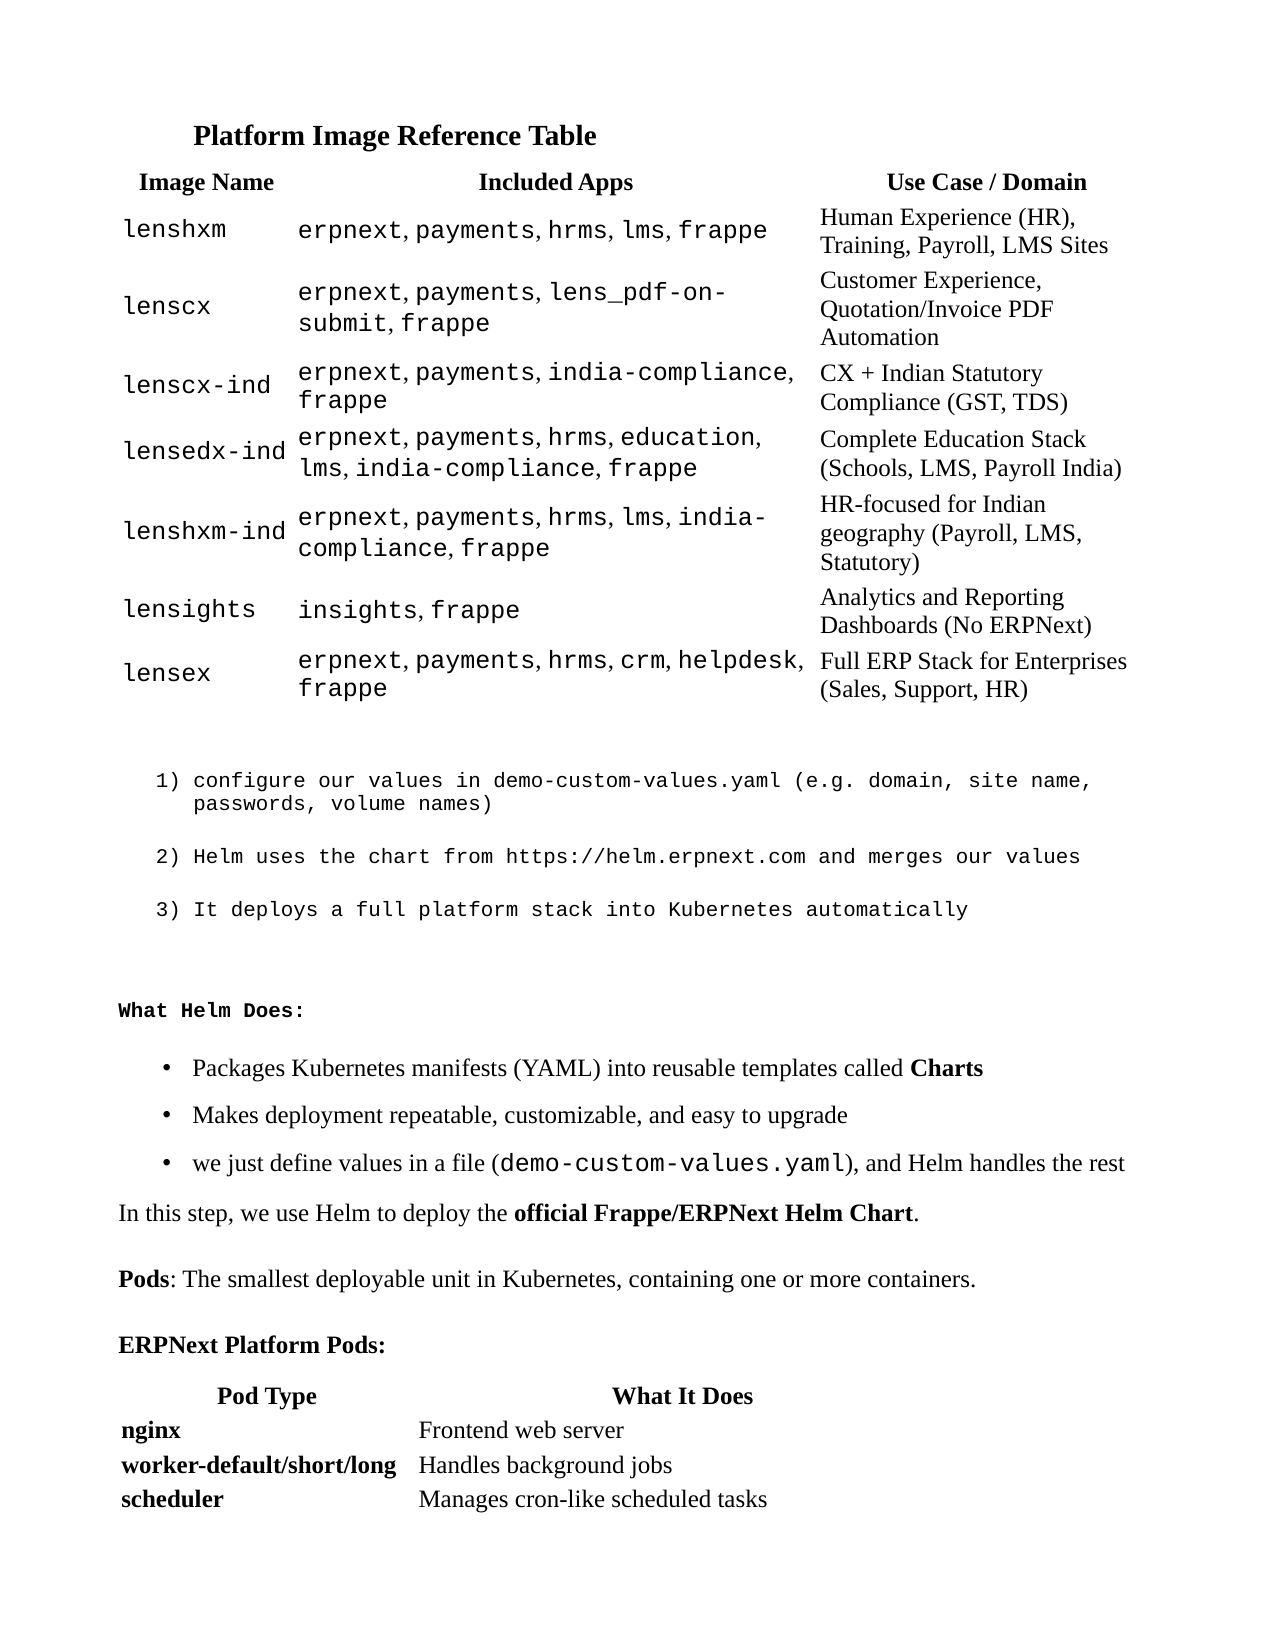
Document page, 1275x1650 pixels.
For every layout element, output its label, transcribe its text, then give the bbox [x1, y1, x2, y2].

table_cell HR-focused for Indian geography (Payroll, LMS, Statutory) [817, 487, 1157, 579]
table_cell Handles background jobs [415, 1447, 949, 1482]
table_cell lensedx-ind [118, 419, 295, 487]
table_cell lenshxm-ind [118, 487, 295, 579]
table_cell worker-default/short/long [118, 1447, 415, 1482]
table_cell Manages cron-like scheduled tasks [415, 1482, 949, 1516]
table_cell erpnext, payments, hrms, lms, india-compliance, frappe [295, 487, 817, 579]
list we just define values in a file (demo-custom-values.yaml), and Helm handles the rest [162, 1148, 1157, 1179]
table_cell erpnext, payments, lens_pdf-on-submit, frappe [295, 262, 817, 354]
table_cell erpnext, payments, hrms, education, lms, india-compliance, frappe [295, 419, 817, 487]
table_header What It Does [415, 1378, 949, 1412]
table_cell erpnext, payments, hrms, lms, frappe [295, 199, 817, 262]
table_cell lenscx-ind [118, 354, 295, 419]
text In this step, we use Helm to deploy the official Frappe/ERPNext Helm Chart. Pods: The smallest deployable unit in Kubernetes, containing one or more containers. ERPNext Platform Pods: [118, 1198, 1157, 1359]
list It deploys a full platform stack into Kubernetes automatically [156, 899, 1157, 923]
table_cell Frontend web server [415, 1413, 949, 1447]
table_header Use Case / Domain [817, 164, 1157, 199]
table_cell nginx [118, 1413, 415, 1447]
table_cell Customer Experience, Quotation/Invoice PDF Automation [817, 262, 1157, 354]
table_cell Analytics and Reporting Dashboards (No ERPNext) [817, 579, 1157, 642]
table_cell erpnext, payments, hrms, crm, helpdesk, frappe [295, 642, 817, 707]
table_cell lensex [118, 642, 295, 707]
text What Helm Does: [118, 953, 1157, 1023]
table_cell erpnext, payments, india-compliance, frappe [295, 354, 817, 419]
table_cell lenshxm [118, 199, 295, 262]
table_header Image Name [118, 164, 295, 199]
table_header Included Apps [295, 164, 817, 199]
table_cell insights, frappe [295, 579, 817, 642]
list Helm uses the chart from https://helm.erpnext.com and merges our values [156, 846, 1157, 870]
subtitle Platform Image Reference Table [156, 118, 1157, 152]
table_cell Complete Education Stack (Schools, LMS, Payroll India) [817, 419, 1157, 487]
table_cell Full ERP Stack for Enterprises (Sales, Support, HR) [817, 642, 1157, 707]
table_header Pod Type [118, 1378, 415, 1412]
list configure our values in demo-custom-values.yaml (e.g. domain, site name, passwords, volume names) [156, 769, 1157, 817]
list Packages Kubernetes manifests (YAML) into reusable templates called Charts [162, 1053, 1157, 1082]
table_cell lenscx [118, 262, 295, 354]
list Makes deployment repeatable, customizable, and easy to upgrade [162, 1101, 1157, 1129]
table_cell lensights [118, 579, 295, 642]
table_cell CX + Indian Statutory Compliance (GST, TDS) [817, 354, 1157, 419]
table_cell scheduler [118, 1482, 415, 1516]
table_cell Human Experience (HR), Training, Payroll, LMS Sites [817, 199, 1157, 262]
